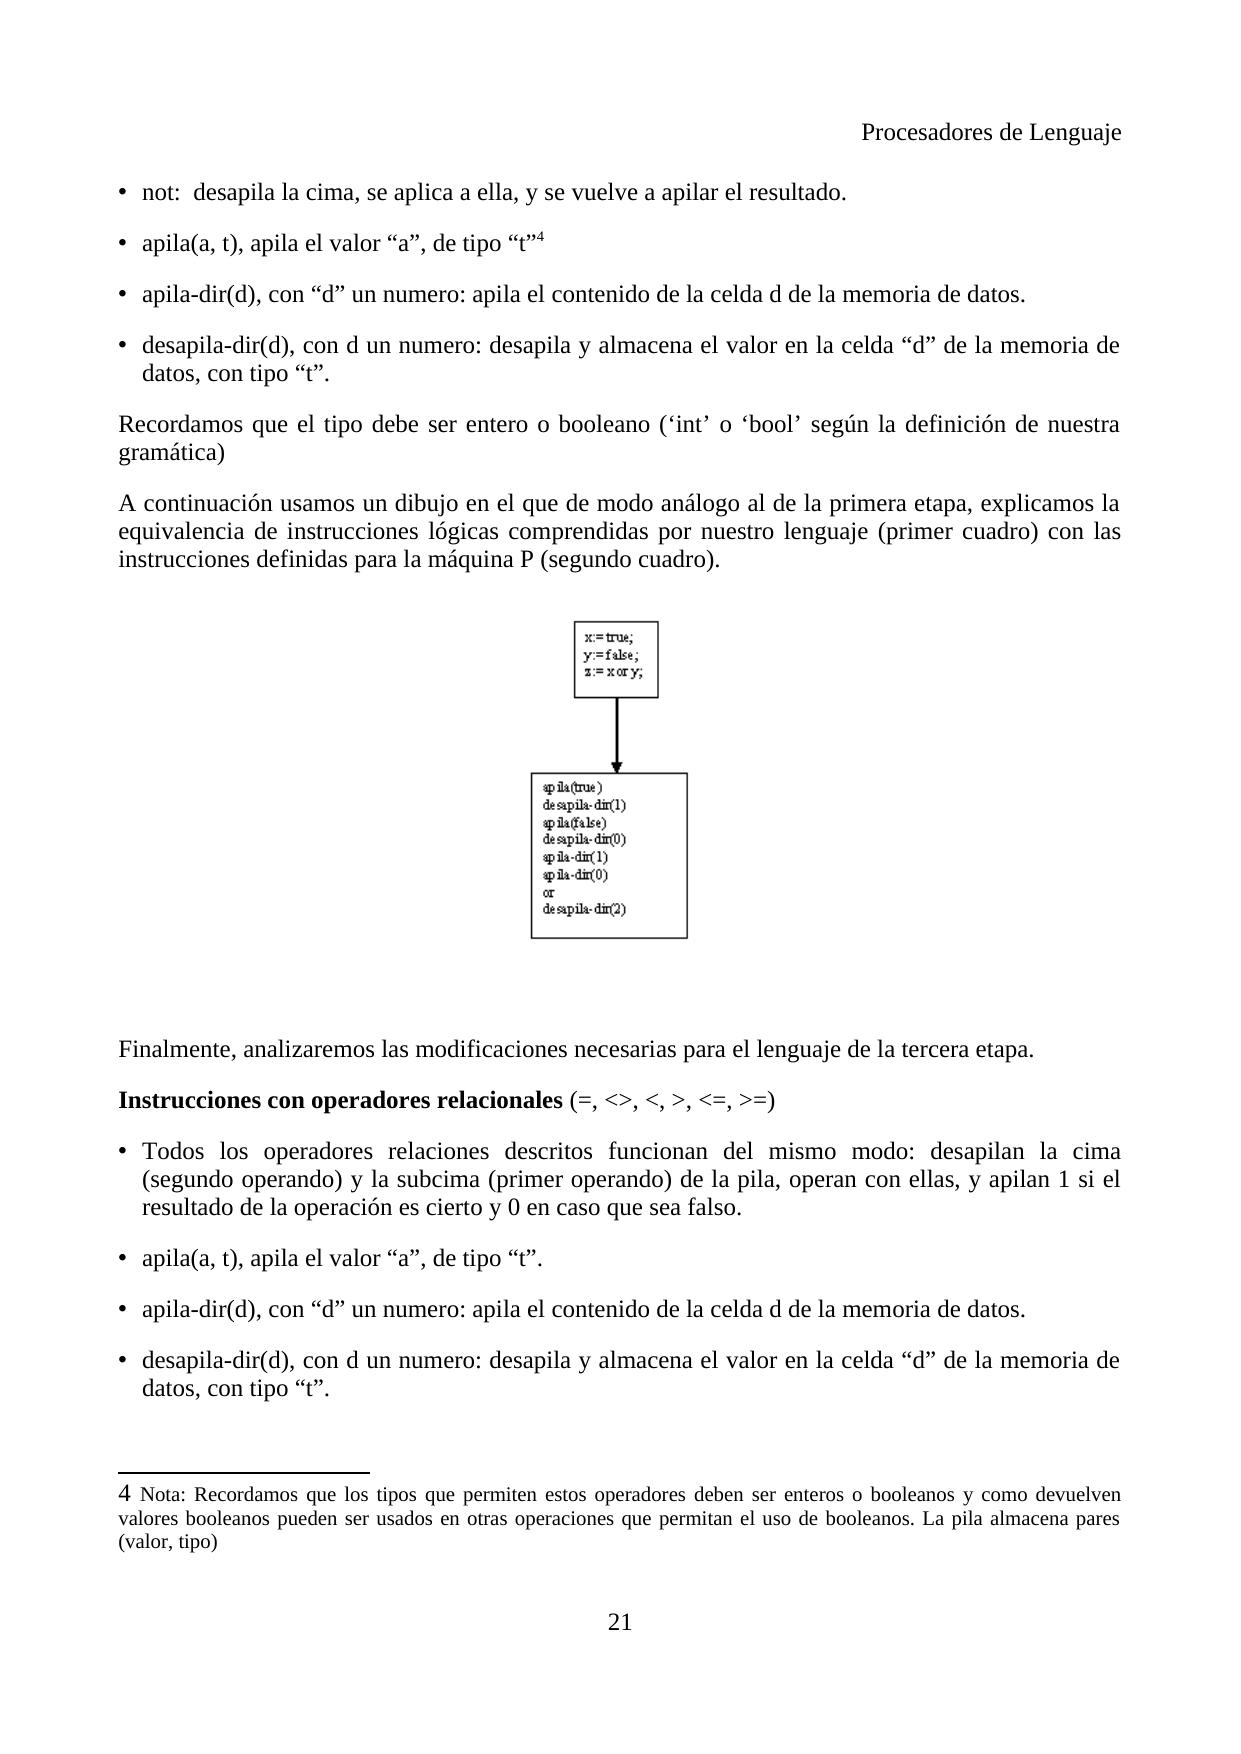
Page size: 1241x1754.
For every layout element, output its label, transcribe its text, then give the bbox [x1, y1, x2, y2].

list Todos los operadores relaciones descritos funcionan del mismo modo: desapilan la cima (segundo operando) y la subcima (primer operando) de la pila, operan con ellas, y apilan 1 si el resultado de la operación es cierto y 0 en caso que sea falso. [118, 1137, 1122, 1221]
list apila-dir(d), con “d” un numero: apila el contenido de la celda d de la memoria de datos. [118, 280, 1122, 308]
list desapila-dir(d), con d un numero: desapila y almacena el valor en la celda “d” de la memoria de datos, con tipo “t”. [118, 331, 1122, 387]
text Finalmente, analizaremos las modificaciones necesarias para el lenguaje de la tercera etapa. [118, 1035, 1122, 1063]
list apila(a, t), apila el valor “a”, de tipo “t” [118, 229, 1122, 257]
list desapila-dir(d), con d un numero: desapila y almacena el valor en la celda “d” de la memoria de datos, con tipo “t”. [118, 1347, 1122, 1402]
list apila(a, t), apila el valor “a”, de tipo “t”. [118, 1244, 1122, 1272]
text Instrucciones con operadores relacionales (=, <>, <, >, <=, >=) [118, 1086, 1122, 1114]
list apila-dir(d), con “d” un numero: apila el contenido de la celda d de la memoria de datos. [118, 1295, 1122, 1323]
list not: desapila la cima, se aplica a ella, y se vuelve a apilar el resultado. [118, 178, 1122, 205]
list Nota: Recordamos que los tipos que permiten estos operadores deben ser enteros o booleanos y como devuelven valores booleanos pueden ser usados en otras operaciones que permitan el uso de booleanos. La pila almacena pares (valor, tipo) [118, 1479, 1122, 1553]
picture [488, 605, 752, 951]
text A continuación usamos un dibujo en el que de modo análogo al de la primera etapa, explicamos la equivalencia de instrucciones lógicas comprendidas por nuestro lenguaje (primer cuadro) con las instrucciones definidas para la máquina P (segundo cuadro). [118, 489, 1122, 572]
text Recordamos que el tipo debe ser entero o booleano (‘int’ o ‘bool’ según la definición de nuestra gramática) [118, 410, 1122, 466]
